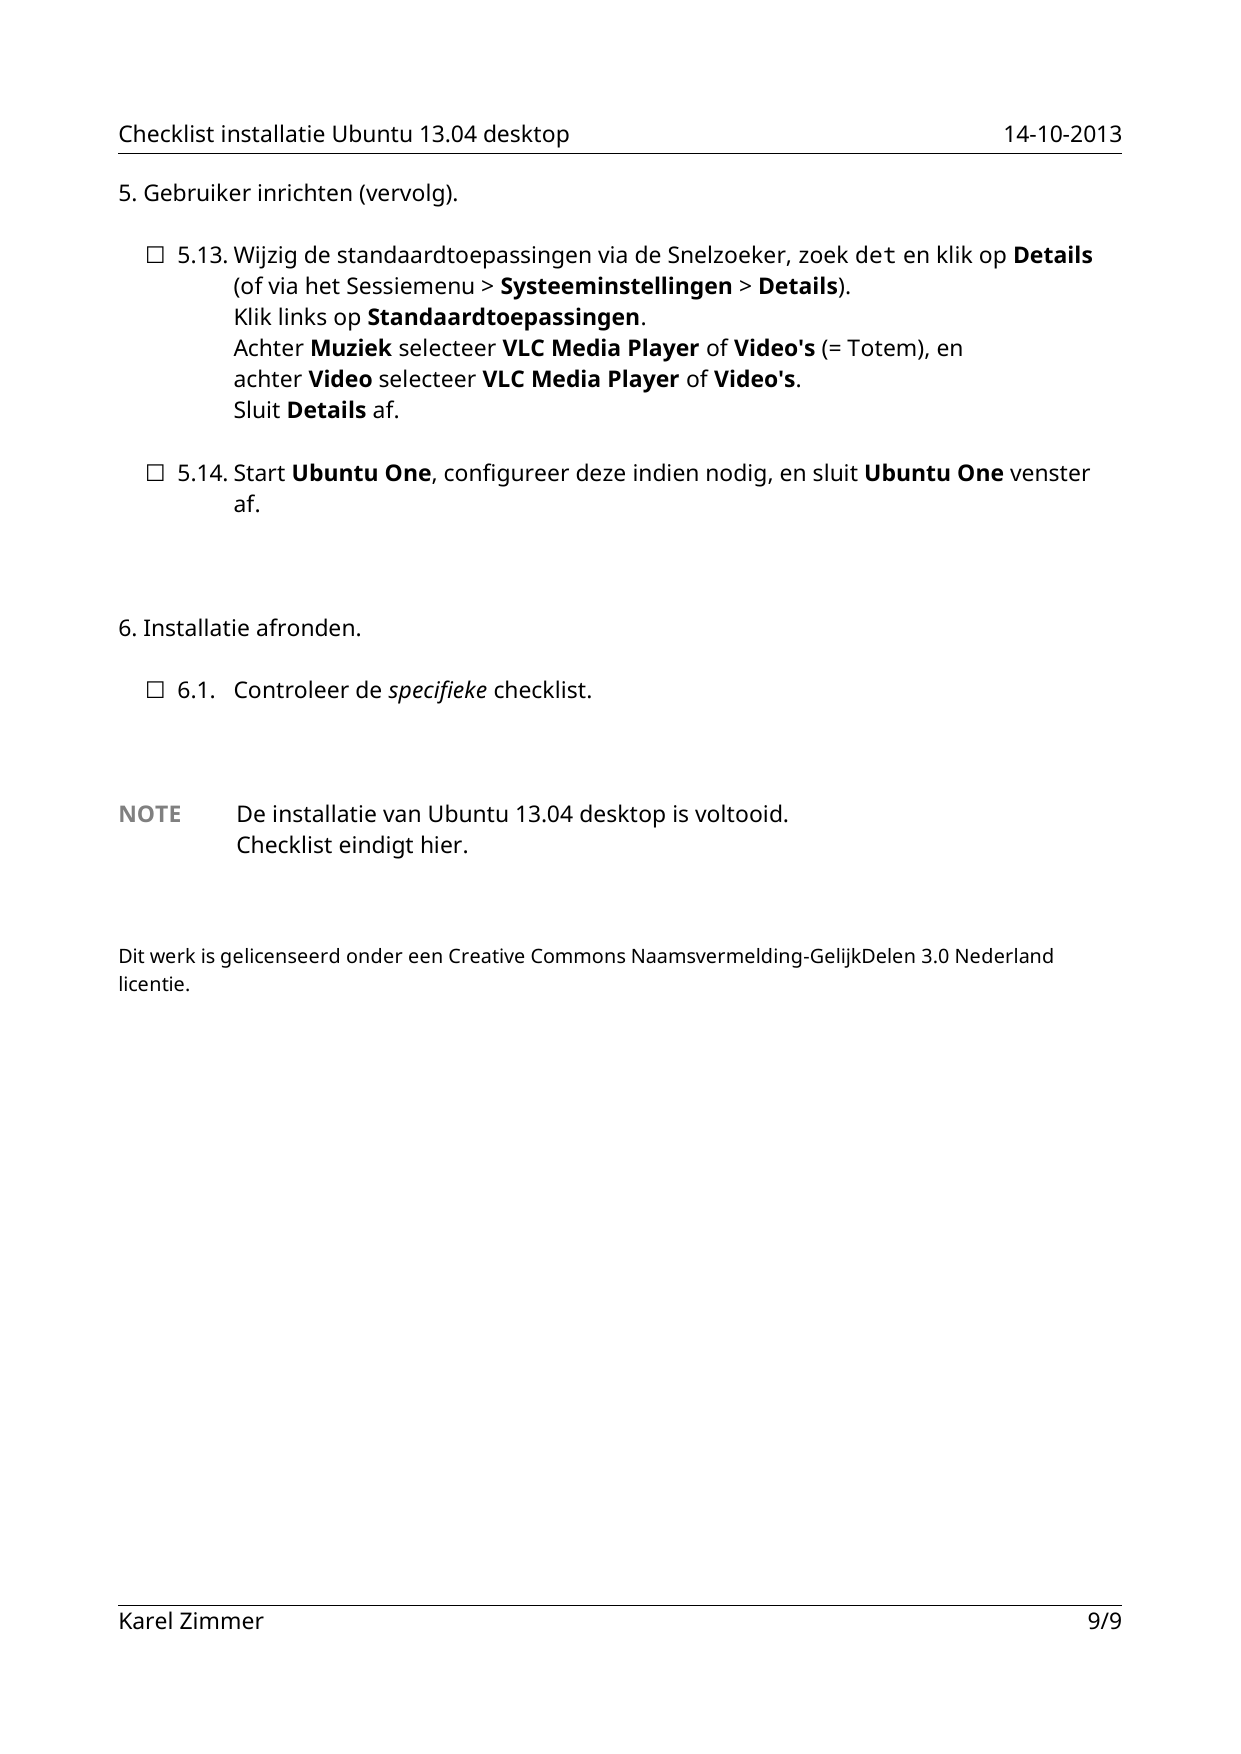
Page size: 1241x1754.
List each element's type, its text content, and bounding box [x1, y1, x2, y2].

list Controleer de specifieke checklist. [133, 674, 1122, 705]
list NOTE De installatie van Ubuntu 13.04 desktop is voltooid. [118, 798, 1122, 829]
list Start Ubuntu One, configureer deze indien nodig, en sluit Ubuntu One venster af. [133, 456, 1122, 518]
list Checklist eindigt hier. [118, 829, 1122, 860]
list Installatie afronden. [118, 612, 1122, 643]
text 5. Gebruiker inrichten (vervolg). [118, 177, 1122, 208]
list Wijzig de standaardtoepassingen via de Snelzoeker, zoek det en klik op Details (of via het Sessiemenu > Systeeminstellingen > Details). Klik links op Standaardtoepassingen. Achter Muziek selecteer VLC Media Player of Video's (= Totem), en achter Video selecteer VLC Media Player of Video's. Sluit Details af. [133, 239, 1122, 425]
text Dit werk is gelicenseerd onder een Creative Commons Naamsvermelding-GelijkDelen 3.0 Nederland licentie. [118, 942, 1122, 997]
